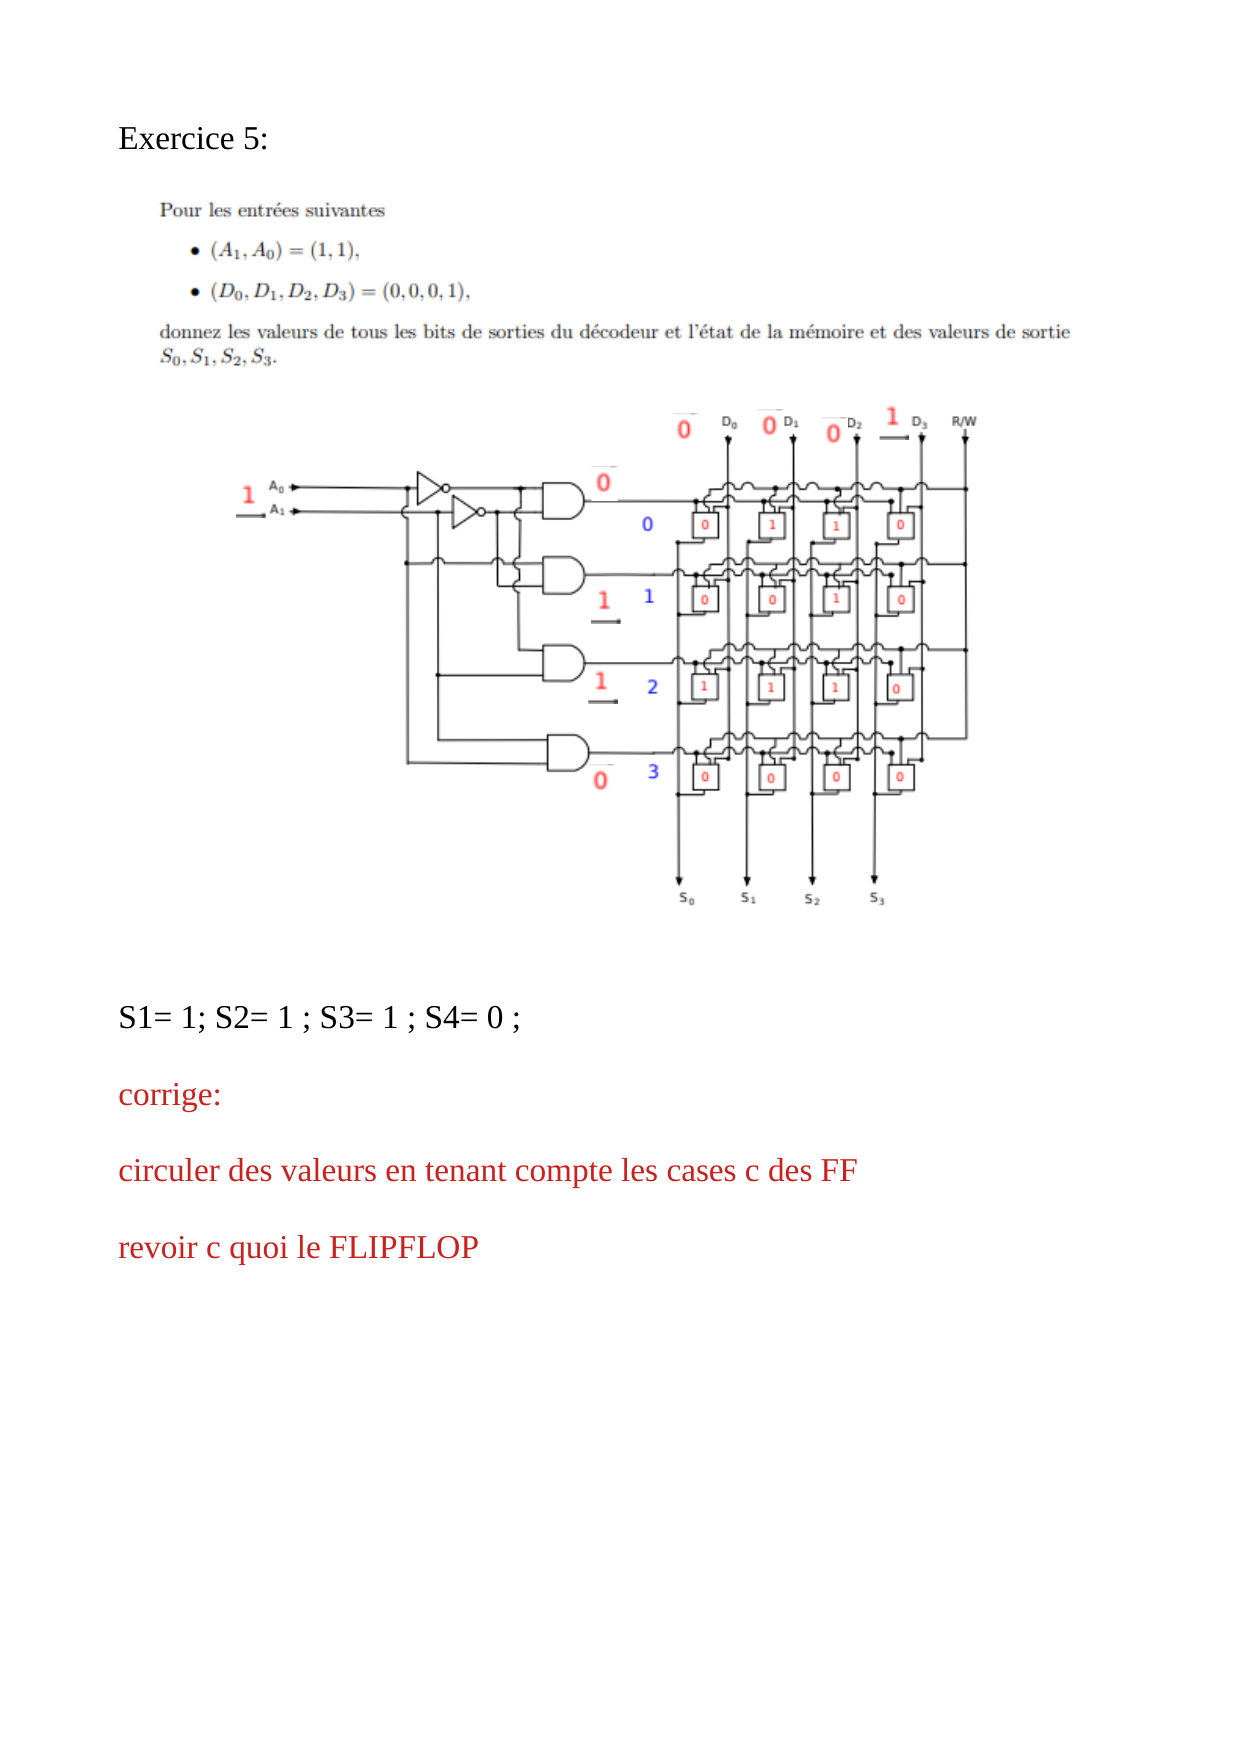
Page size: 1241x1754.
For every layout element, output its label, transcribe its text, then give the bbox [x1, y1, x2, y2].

text Exercice 5: [118, 118, 1122, 156]
picture [236, 402, 992, 910]
text circuler des valeurs en tenant compte les cases c des FF [118, 1151, 1122, 1189]
text revoir c quoi le FLIPFLOP [118, 1227, 1122, 1266]
text corrige: [118, 1074, 1122, 1112]
picture [118, 194, 1123, 384]
text S1= 1; S2= 1 ; S3= 1 ; S4= 0 ; [118, 997, 1122, 1036]
